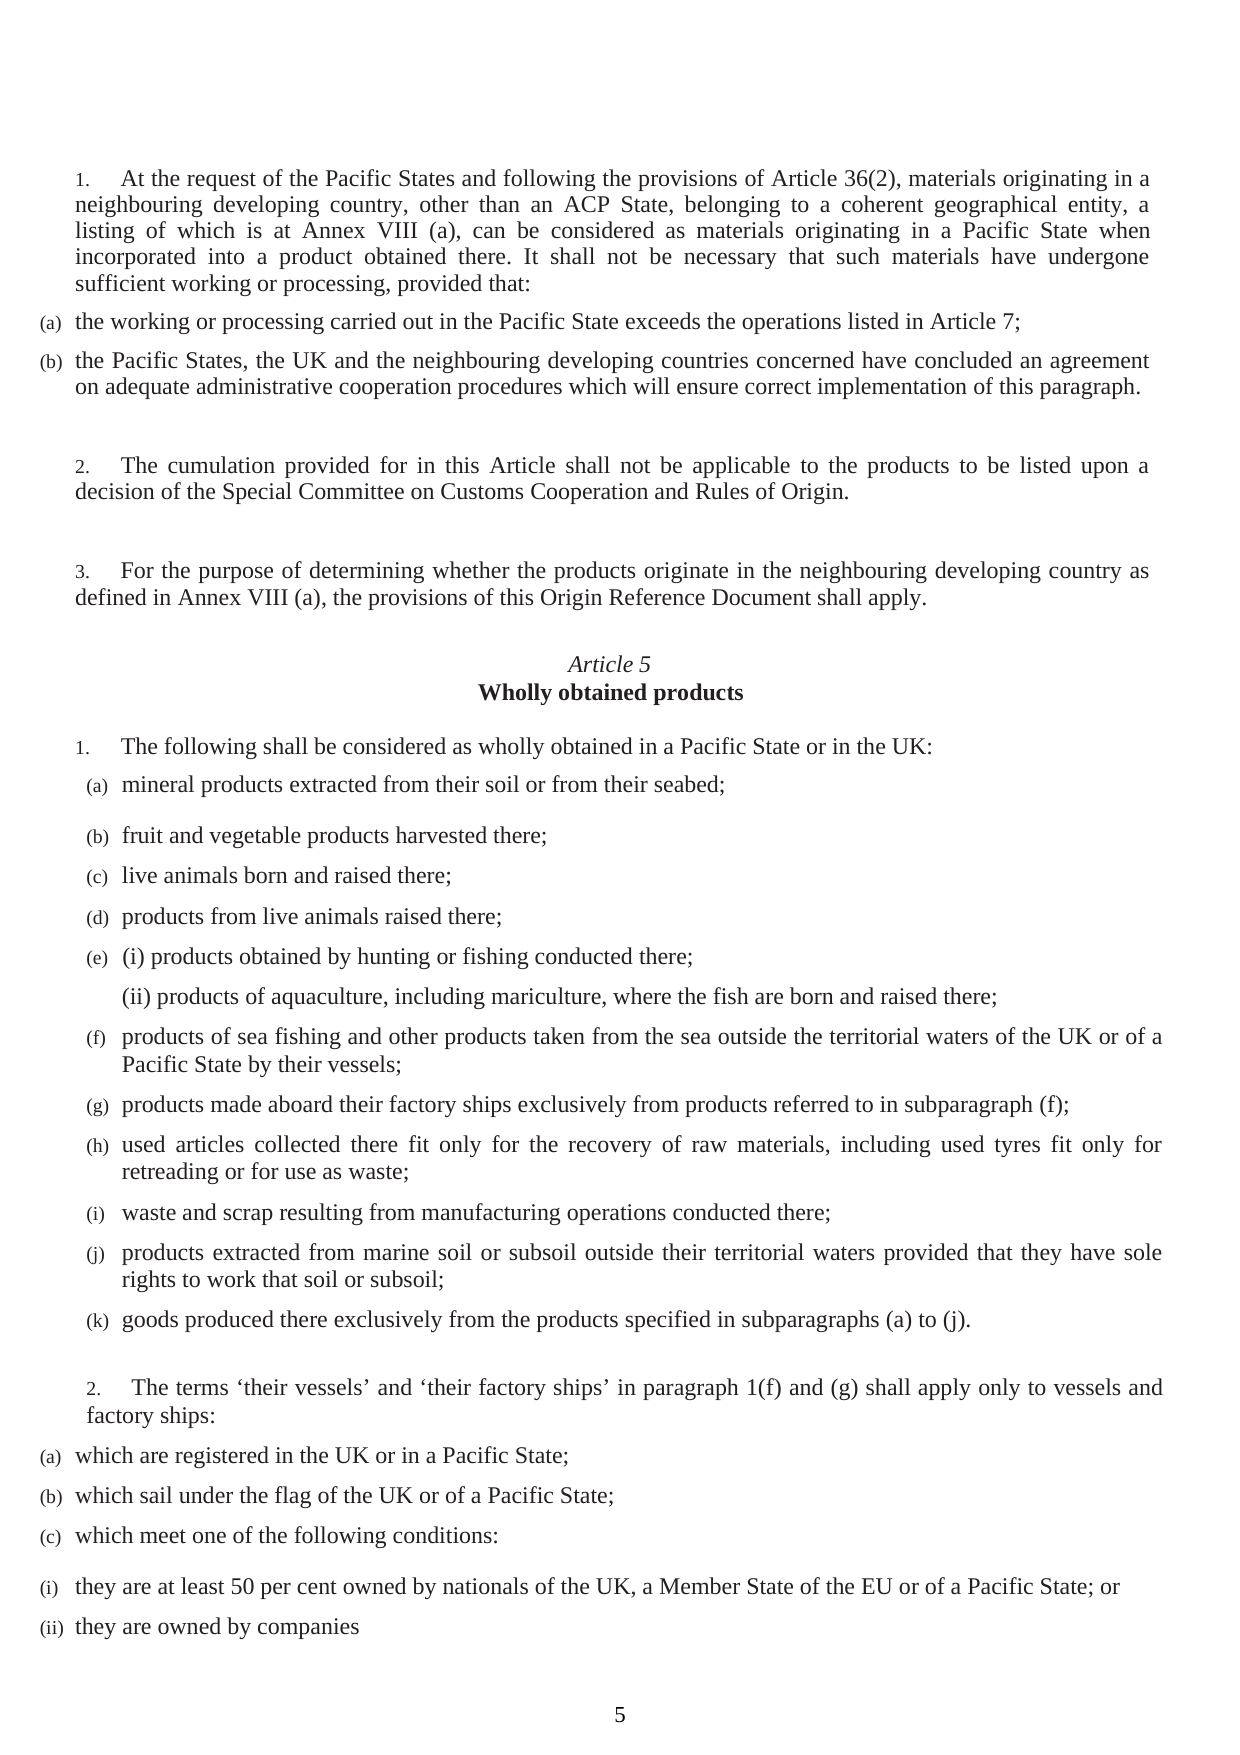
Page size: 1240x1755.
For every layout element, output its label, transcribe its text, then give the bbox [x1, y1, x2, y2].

list products of sea fishing and other products taken from the sea outside the territorial waters of the UK or of a Pacific State by their vessels; [86, 1022, 1164, 1077]
list goods produced there exclusively from the products specified in subparagraphs (a) to (j). [86, 1305, 1164, 1333]
list waste and scrap resulting from manufacturing operations conducted there; [86, 1197, 1164, 1225]
list the Pacific States, the UK and the neighbouring developing countries concerned have concluded an agreement on adequate administrative cooperation procedures which will ensure correct implementation of this paragraph. [39, 347, 1152, 400]
list the working or processing carried out in the Pacific State exceeds the operations listed in Article 7; [39, 309, 1152, 335]
list The cumulation provided for in this Article shall not be applicable to the products to be listed upon a decision of the Special Committee on Customs Cooperation and Rules of Origin. [75, 452, 1152, 505]
list live animals born and raised there; [86, 862, 1164, 889]
list products from live animals raised there; [86, 902, 1164, 929]
list products extracted from marine soil or subsoil outside their territorial waters provided that they have sole rights to work that soil or subsoil; [86, 1238, 1164, 1293]
list At the request of the Pacific States and following the provisions of Article 36(2), materials originating in a neighbouring developing country, other than an ACP State, belonging to a coherent geographical entity, a listing of which is at Annex VIII (a), can be considered as materials originating in a Pacific State when incorporated into a product obtained there. It shall not be necessary that such materials have undergone sufficient working or processing, provided that: [75, 165, 1152, 296]
text Article 5 [75, 650, 1147, 678]
list The following shall be considered as wholly obtained in a Pacific State or in the UK: [75, 733, 1152, 759]
list which sail under the flag of the UK or of a Pacific State; [39, 1481, 1164, 1508]
list products made aboard their factory ships exclusively from products referred to in subparagraph (f); [86, 1090, 1164, 1117]
list The terms ‘their vessels’ and ‘their factory ships’ in paragraph 1(f) and (g) shall apply only to vessels and factory ships: [86, 1373, 1164, 1428]
text (ii) products of aquaculture, including mariculture, where the fish are born and raised there; [122, 982, 1164, 1009]
text Wholly obtained products [75, 678, 1147, 705]
list used articles collected there fit only for the recovery of raw materials, including used tyres fit only for retreading or for use as waste; [86, 1130, 1164, 1185]
list which are registered in the UK or in a Pacific State; [39, 1441, 1164, 1468]
list they are owned by companies [39, 1612, 1164, 1640]
list For the purpose of determining whether the products originate in the neighbouring developing country as defined in Annex VIII (a), the provisions of this Origin Reference Document shall apply. [75, 558, 1152, 610]
list fruit and vegetable products harvested there; [86, 821, 1164, 849]
list which meet one of the following conditions: [39, 1521, 1164, 1548]
list mineral products extracted from their soil or from their seabed; [86, 770, 1164, 798]
list they are at least 50 per cent owned by nationals of the UK, a Member State of the EU or of a Pacific State; or [39, 1572, 1164, 1600]
list (i) products obtained by hunting or fishing conducted there; [86, 942, 1164, 969]
